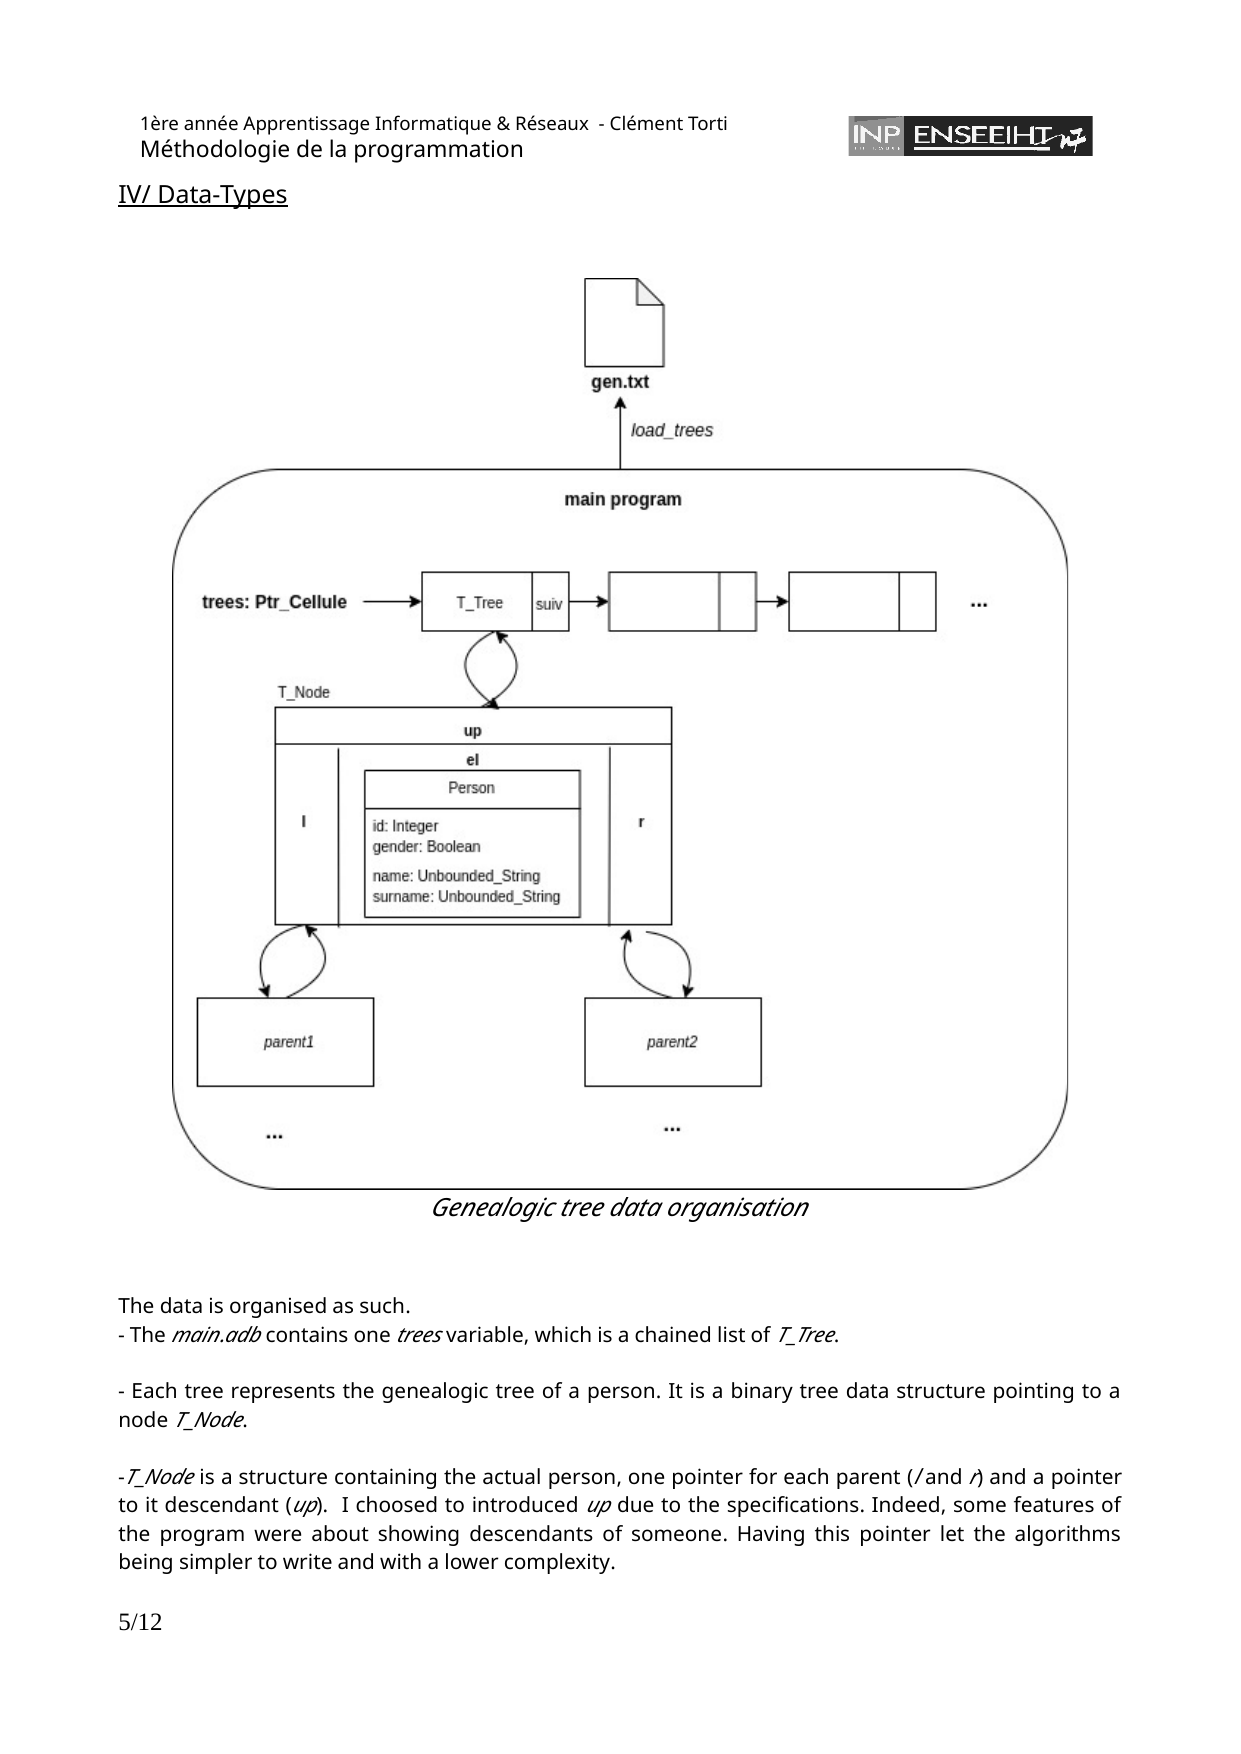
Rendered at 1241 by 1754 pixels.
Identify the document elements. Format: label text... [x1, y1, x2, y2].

picture [848, 116, 1093, 156]
text The data is organised as such. [118, 1291, 1122, 1320]
text - Each tree represents the genealogic tree of a person. It is a binary tree data structure pointing to a node T_Node. [118, 1377, 1122, 1433]
text -T_Node is a structure containing the actual person, one pointer for each parent (l and r) and a pointer to it descendant (up). I choosed to introduced up due to the specifications. Indeed, some features of the program were about showing descendants of someone. Having this pointer let the algorithms being simpler to write and with a lower complexity. [118, 1462, 1122, 1576]
text - The main.adb contains one trees variable, which is a chained list of T_Tree. [118, 1320, 1122, 1348]
text Genealogic tree data organisation [118, 278, 1122, 1223]
text IV/ Data-Types [118, 176, 1122, 210]
picture [172, 278, 1069, 1190]
